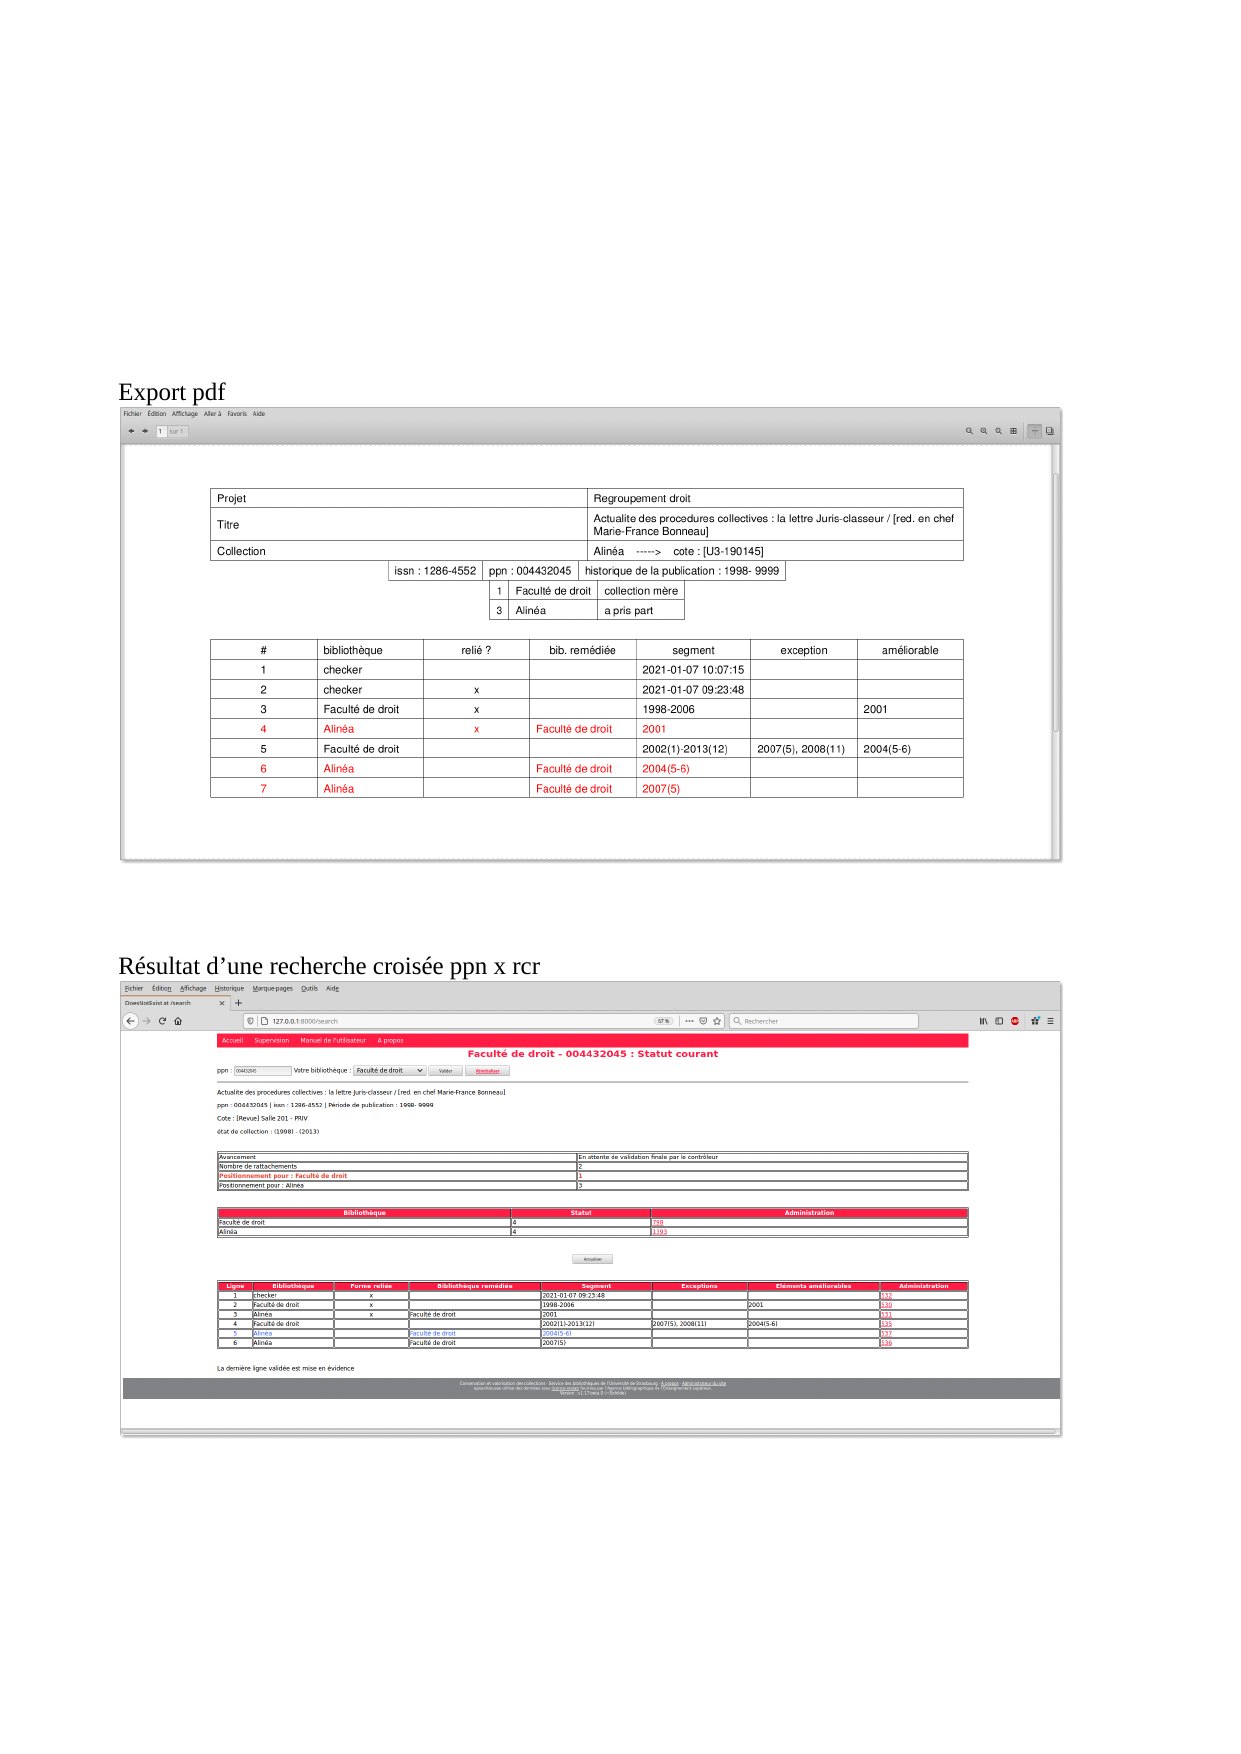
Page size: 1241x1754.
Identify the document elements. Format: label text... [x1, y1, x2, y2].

picture [118, 405, 1064, 864]
text Résultat d’une recherche croisée ppn x rcr [118, 951, 1122, 980]
text Export pdf [118, 377, 1122, 406]
picture [118, 980, 1064, 1439]
